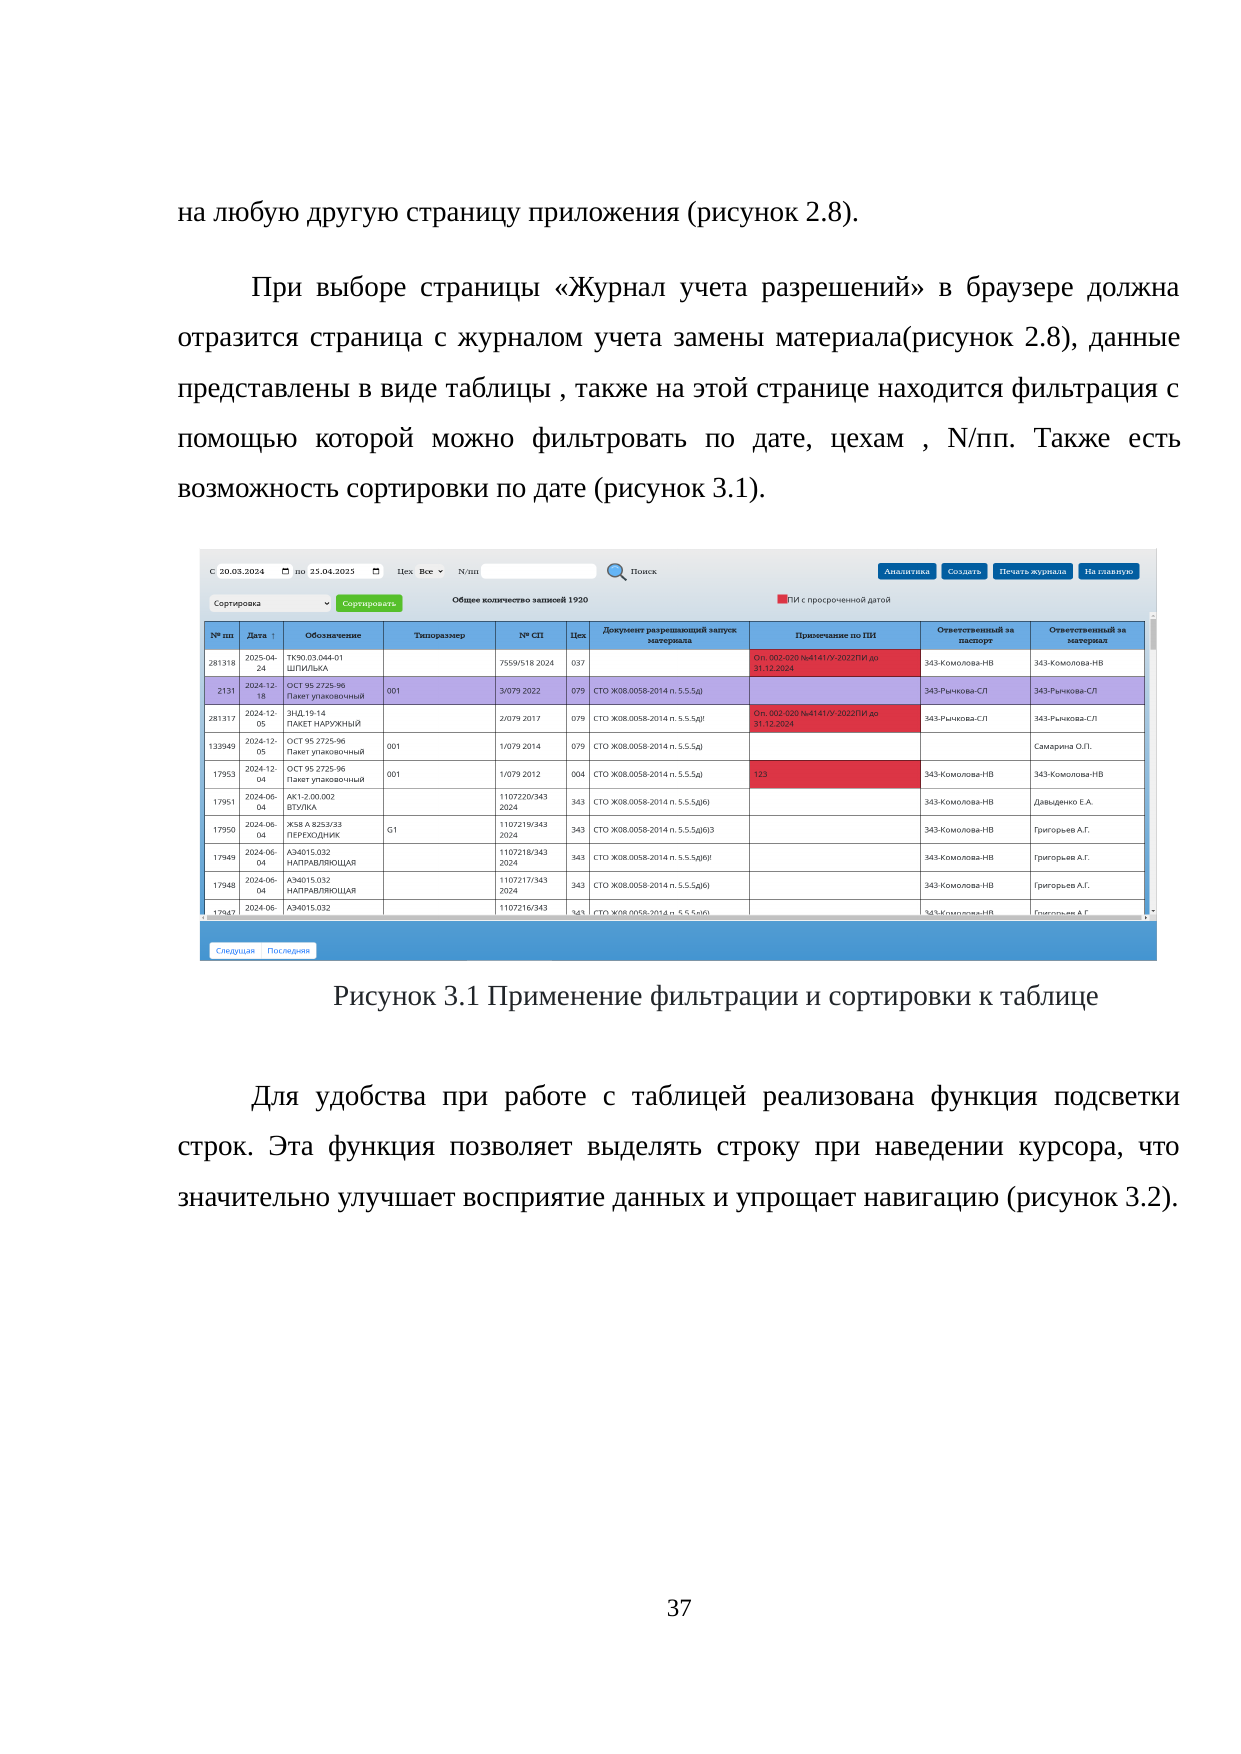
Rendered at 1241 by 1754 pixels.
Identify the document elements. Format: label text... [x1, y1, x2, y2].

text Рисунок 3.1 Применение фильтрации и сортировки к таблице [177, 546, 1181, 1011]
picture [199, 548, 1157, 961]
text на любую другую страницу приложения (рисунок 2.8). [177, 194, 1181, 227]
text Для удобства при работе с таблицей реализована функция подсветки строк. Эта функция позволяет выделять строку при наведении курсора, что значительно улучшает восприятие данных и упрощает навигацию (рисунок 3.2). [177, 1078, 1181, 1212]
text При выборе страницы «Журнал учета разрешений» в браузере должна отразится страница с журналом учета замены материала(рисунок 2.8), данные представлены в виде таблицы , также на этой странице находится фильтрация с помощью которой можно фильтровать по дате, цехам , N/пп. Также есть возможность сортировки по дате (рисунок 3.1). [177, 269, 1181, 504]
